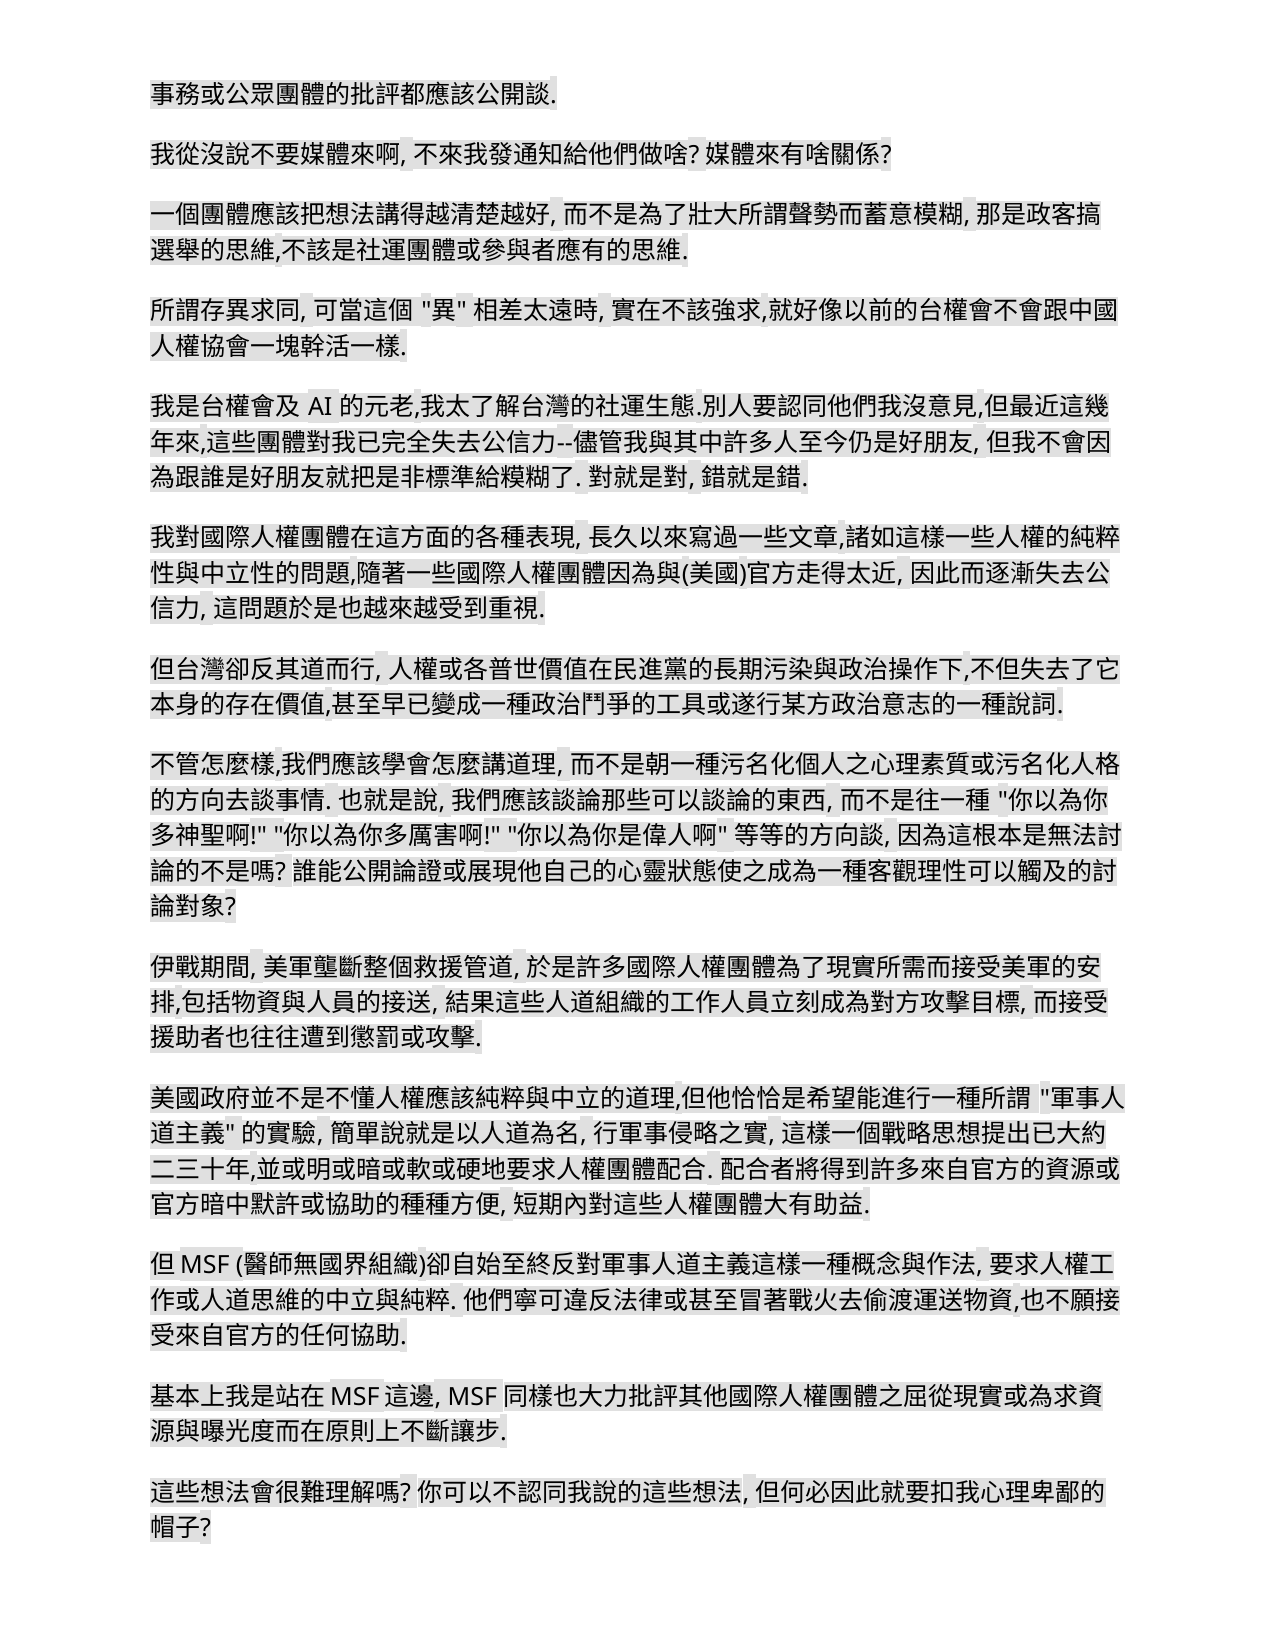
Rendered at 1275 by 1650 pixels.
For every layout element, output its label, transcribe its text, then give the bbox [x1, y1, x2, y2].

text 一個團體應該把想法講得越清楚越好, 而不是為了壯大所謂聲勢而蓄意模糊, 那是政客搞選舉的思維,不該是社運團體或參與者應有的思維. [150, 196, 1125, 267]
text 這些想法會很難理解嗎? 你可以不認同我說的這些想法, 但何必因此就要扣我心理卑鄙的帽子? [150, 1473, 1125, 1544]
text 我對國際人權團體在這方面的各種表現, 長久以來寫過一些文章,諸如這樣一些人權的純粹性與中立性的問題,隨著一些國際人權團體因為與(美國)官方走得太近, 因此而逐漸失去公信力, 這問題於是也越來越受到重視. [150, 519, 1125, 625]
text 事務或公眾團體的批評都應該公開談. [150, 75, 1125, 110]
text 但台灣卻反其道而行, 人權或各普世價值在民進黨的長期污染與政治操作下,不但失去了它本身的存在價值,甚至早已變成一種政治鬥爭的工具或遂行某方政治意志的一種說詞. [150, 650, 1125, 721]
text 所謂存異求同, 可當這個 "異" 相差太遠時, 實在不該強求,就好像以前的台權會不會跟中國人權協會一塊幹活一樣. [150, 292, 1125, 362]
text 我從沒說不要媒體來啊, 不來我發通知給他們做啥? 媒體來有啥關係? [150, 135, 1125, 171]
text 伊戰期間, 美軍壟斷整個救援管道, 於是許多國際人權團體為了現實所需而接受美軍的安排,包括物資與人員的接送, 結果這些人道組織的工作人員立刻成為對方攻擊目標, 而接受援助者也往往遭到懲罰或攻擊. [150, 948, 1125, 1054]
text 不管怎麼樣,我們應該學會怎麼講道理, 而不是朝一種污名化個人之心理素質或污名化人格的方向去談事情. 也就是說, 我們應該談論那些可以談論的東西, 而不是往一種 "你以為你多神聖啊!" "你以為你多厲害啊!" "你以為你是偉人啊" 等等的方向談, 因為這根本是無法討論的不是嗎? 誰能公開論證或展現他自己的心靈狀態使之成為一種客觀理性可以觸及的討論對象? [150, 746, 1125, 923]
text 基本上我是站在MSF這邊, MSF 同樣也大力批評其他國際人權團體之屈從現實或為求資源與曝光度而在原則上不斷讓步. [150, 1377, 1125, 1448]
text 但MSF (醫師無國界組織)卻自始至終反對軍事人道主義這樣一種概念與作法, 要求人權工作或人道思維的中立與純粹. 他們寧可違反法律或甚至冒著戰火去偷渡運送物資,也不願接受來自官方的任何協助. [150, 1246, 1125, 1352]
text 我是台權會及 AI 的元老,我太了解台灣的社運生態.別人要認同他們我沒意見,但最近這幾年來,這些團體對我已完全失去公信力--儘管我與其中許多人至今仍是好朋友, 但我不會因為跟誰是好朋友就把是非標準給糢糊了. 對就是對, 錯就是錯. [150, 387, 1125, 494]
text 美國政府並不是不懂人權應該純粹與中立的道理,但他恰恰是希望能進行一種所謂 "軍事人道主義" 的實驗, 簡單說就是以人道為名, 行軍事侵略之實, 這樣一個戰略思想提出已大約二三十年,並或明或暗或軟或硬地要求人權團體配合. 配合者將得到許多來自官方的資源或官方暗中默許或協助的種種方便, 短期內對這些人權團體大有助益. [150, 1079, 1125, 1221]
